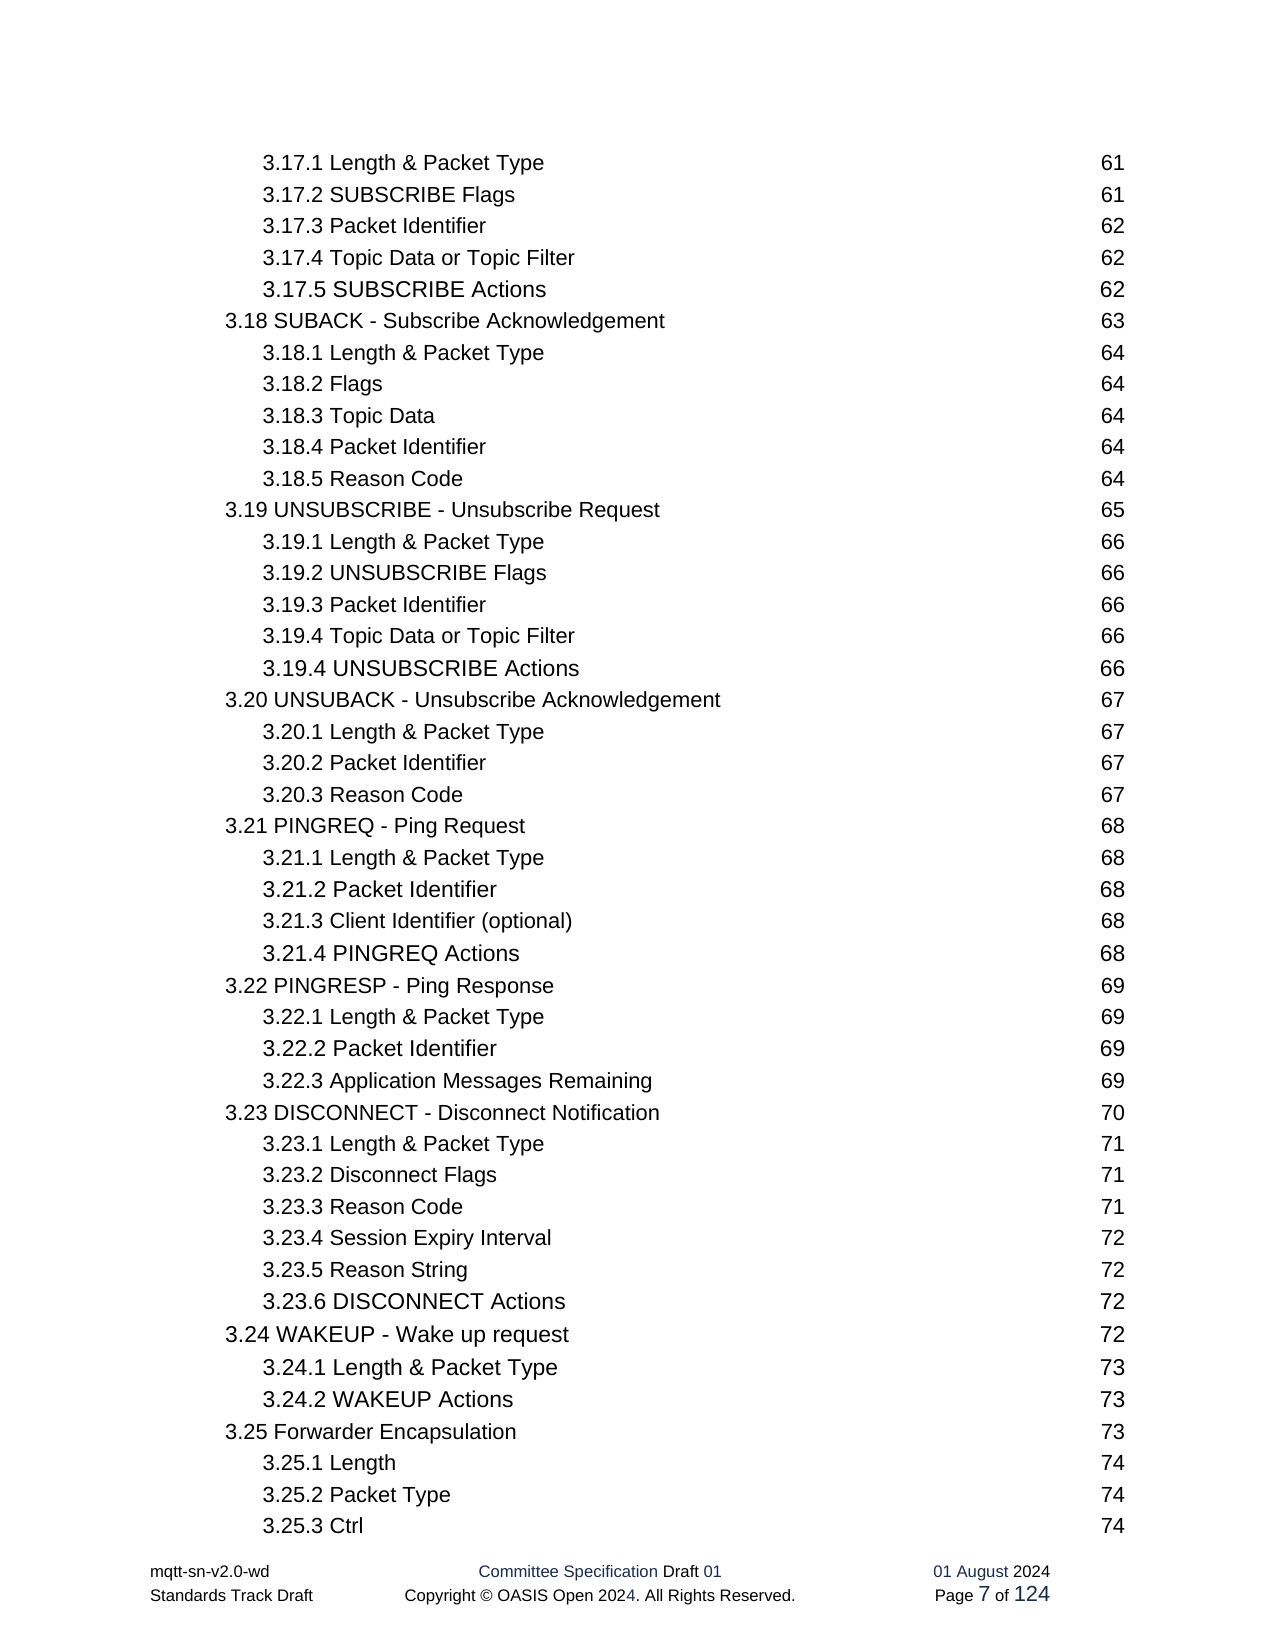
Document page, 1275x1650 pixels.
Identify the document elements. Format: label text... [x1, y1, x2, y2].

text 3.18.5 Reason Code 64 [262, 466, 1125, 491]
text 3.20.2 Packet Identifier 67 [262, 750, 1125, 775]
text 3.25.3 Ctrl 74 [262, 1513, 1125, 1538]
text 3.18.4 Packet Identifier 64 [262, 434, 1125, 459]
text 3.21 PINGREQ - Ping Request 68 [225, 813, 1125, 838]
text 3.22 PINGRESP - Ping Response 69 [225, 972, 1125, 998]
text 3.24 WAKEUP - Wake up request 72 [225, 1321, 1125, 1347]
text 3.21.1 Length & Packet Type 68 [262, 844, 1125, 869]
text 3.25.1 Length 74 [262, 1450, 1125, 1475]
text 3.25 Forwarder Encapsulation 73 [225, 1419, 1125, 1444]
text 3.17.3 Packet Identifier 62 [262, 213, 1125, 238]
text 3.23.4 Session Expiry Interval 72 [262, 1225, 1125, 1251]
text 3.23.5 Reason String 72 [262, 1257, 1125, 1282]
text 3.23.6 DISCONNECT Actions 72 [262, 1288, 1125, 1314]
text 3.17.5 SUBSCRIBE Actions 62 [262, 276, 1125, 302]
text 3.17.4 Topic Data or Topic Filter 62 [262, 244, 1125, 269]
text 3.21.3 Client Identifier (optional) 68 [262, 908, 1125, 934]
text 3.25.2 Packet Type 74 [262, 1482, 1125, 1507]
text 3.23.1 Length & Packet Type 71 [262, 1131, 1125, 1156]
text 3.19 UNSUBSCRIBE - Unsubscribe Request 65 [225, 497, 1125, 522]
text 3.19.2 UNSUBSCRIBE Flags 66 [262, 560, 1125, 585]
text 3.17.1 Length & Packet Type 61 [262, 150, 1125, 175]
text 3.17.2 SUBSCRIBE Flags 61 [262, 181, 1125, 207]
text 3.19.1 Length & Packet Type 66 [262, 529, 1125, 554]
text 3.23.3 Reason Code 71 [262, 1194, 1125, 1219]
text 3.18.3 Topic Data 64 [262, 403, 1125, 428]
text 3.18.1 Length & Packet Type 64 [262, 340, 1125, 365]
text 3.19.4 Topic Data or Topic Filter 66 [262, 623, 1125, 648]
text 3.20.1 Length & Packet Type 67 [262, 718, 1125, 744]
text 3.24.1 Length & Packet Type 73 [262, 1353, 1125, 1380]
text 3.21.2 Packet Identifier 68 [262, 876, 1125, 902]
text 3.23.2 Disconnect Flags 71 [262, 1162, 1125, 1188]
text 3.18 SUBACK - Subscribe Acknowledgement 63 [225, 308, 1125, 334]
text 3.21.4 PINGREQ Actions 68 [262, 940, 1125, 966]
text 3.23 DISCONNECT - Disconnect Notification 70 [225, 1099, 1125, 1125]
text 3.20.3 Reason Code 67 [262, 781, 1125, 807]
text 3.22.2 Packet Identifier 69 [262, 1035, 1125, 1062]
text 3.24.2 WAKEUP Actions 73 [262, 1386, 1125, 1412]
text 3.20 UNSUBACK - Unsubscribe Acknowledgement 67 [225, 687, 1125, 712]
text 3.22.1 Length & Packet Type 69 [262, 1004, 1125, 1029]
text 3.19.3 Packet Identifier 66 [262, 592, 1125, 617]
text 3.18.2 Flags 64 [262, 371, 1125, 397]
text 3.22.3 Application Messages Remaining 69 [262, 1068, 1125, 1093]
text 3.19.4 UNSUBSCRIBE Actions 66 [262, 654, 1125, 681]
